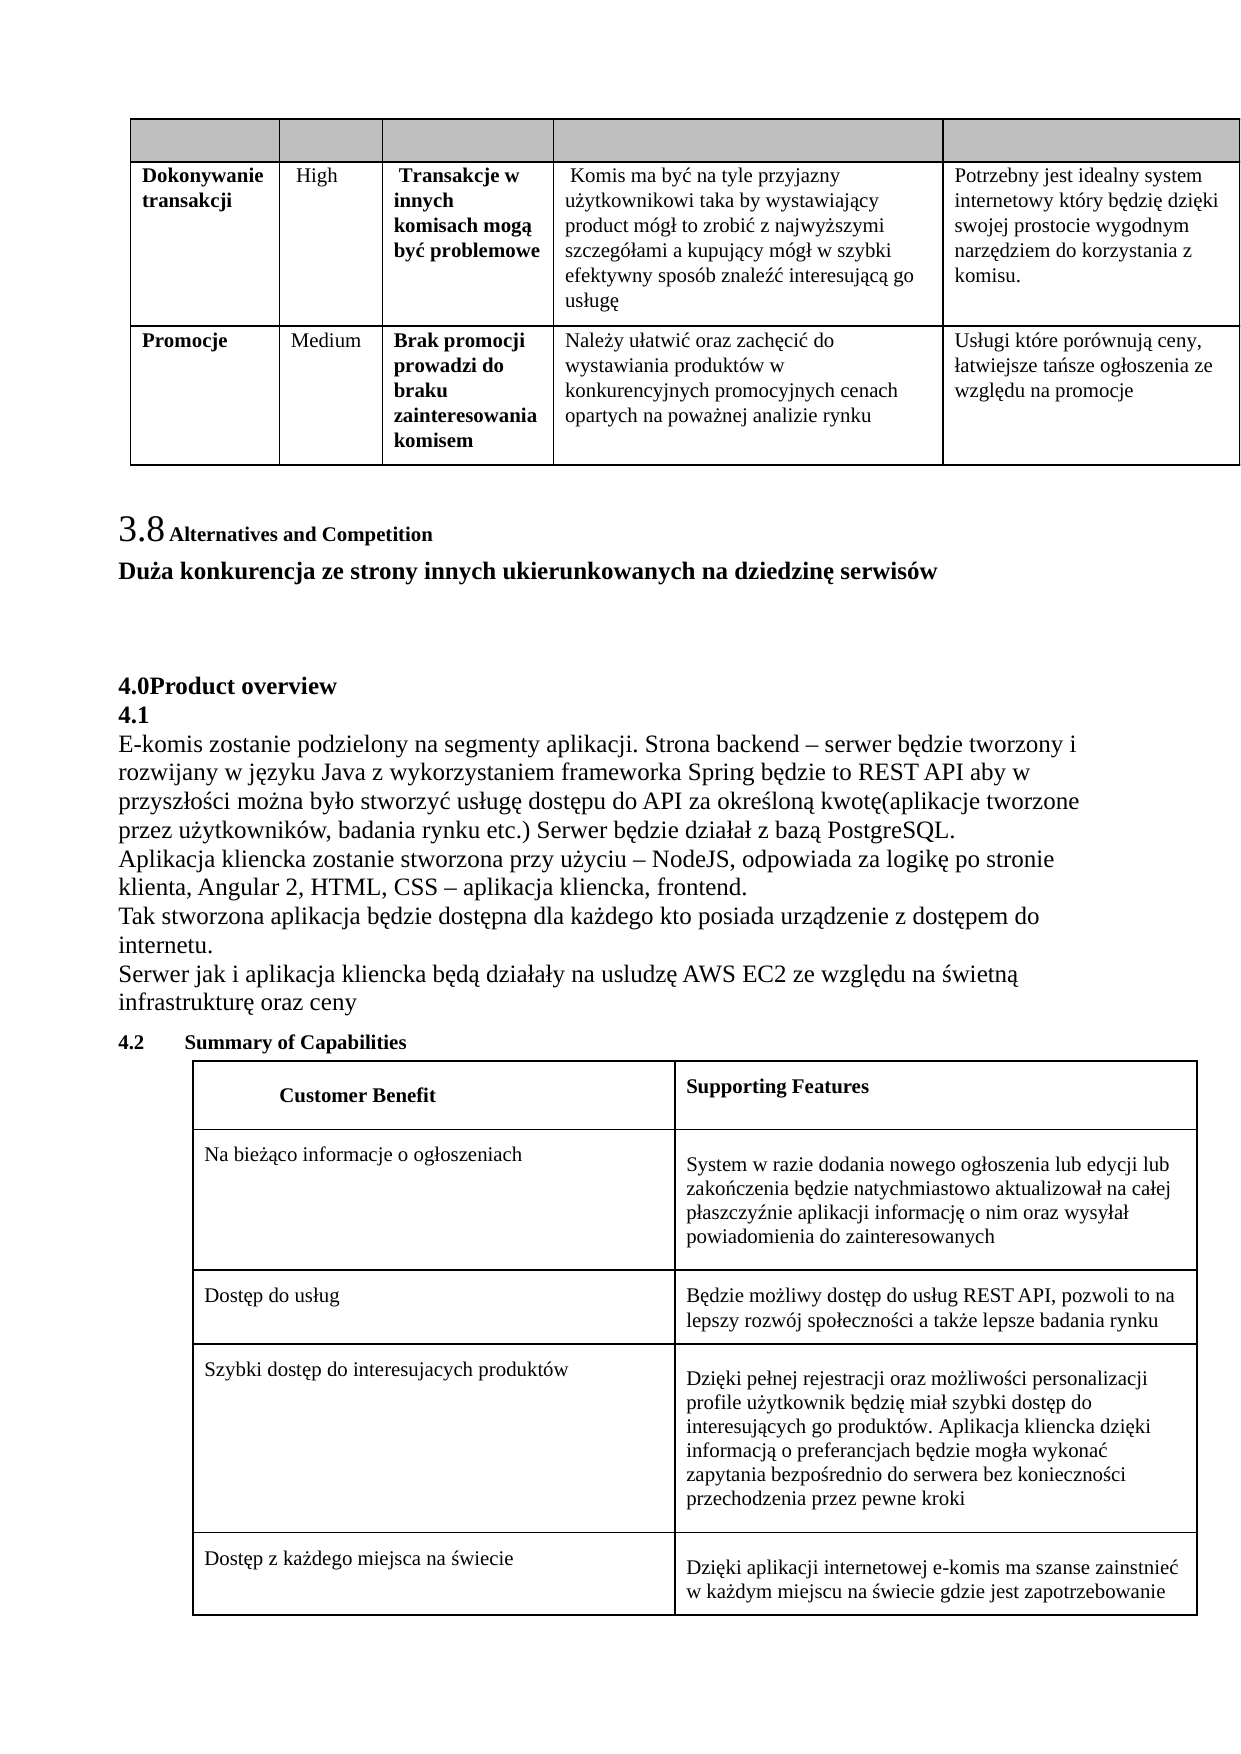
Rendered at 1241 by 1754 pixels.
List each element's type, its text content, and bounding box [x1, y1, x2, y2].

subtitle 3.8 Alternatives and Competition [118, 507, 1122, 550]
table_header [944, 120, 1239, 161]
table_cell Dzięki aplikacji internetowej e-komis ma szanse zainstnieć w każdym miejscu na świecie gdzie jest zapotrzebowanie [676, 1533, 1196, 1614]
table_header [383, 120, 553, 161]
table_cell Dostęp z każdego miejsca na świecie [194, 1533, 674, 1614]
table_cell Dostęp do usług [194, 1271, 674, 1343]
table_cell Należy ułatwić oraz zachęcić do wystawiania produktów w konkurencyjnych promocyjnych cenach opartych na poważnej analizie rynku [554, 327, 942, 464]
text E-komis zostanie podzielony na segmenty aplikacji. Strona backend – serwer będzie tworzony i rozwijany w języku Java z wykorzystaniem frameworka Spring będzie to REST API aby w przyszłości można było stworzyć usługę dostępu do API za określoną kwotę(aplikacje tworzone przez użytkowników, badania rynku etc.) Serwer będzie działał z bazą PostgreSQL. [118, 729, 1122, 844]
text Aplikacja kliencka zostanie stworzona przy użyciu – NodeJS, odpowiada za logikę po stronie klienta, Angular 2, HTML, CSS – aplikacja kliencka, frontend. [118, 844, 1122, 901]
subtitle 4.2 Summary of Capabilities [118, 1029, 1122, 1054]
table_header Supporting Features [676, 1062, 1196, 1128]
table_header Customer Benefit [194, 1062, 674, 1128]
text Duża konkurencja ze strony innych ukierunkowanych na dziedzinę serwisów [118, 556, 1122, 585]
table_cell High [280, 163, 382, 325]
table_cell Promocje [131, 327, 279, 464]
text Tak stworzona aplikacja będzie dostępna dla każdego kto posiada urządzenie z dostępem do internetu. [118, 901, 1122, 959]
table_cell Usługi które porównują ceny, łatwiejsze tańsze ogłoszenia ze względu na promocje [944, 327, 1239, 464]
table_cell System w razie dodania nowego ogłoszenia lub edycji lub zakończenia będzie natychmiastowo aktualizował na całej płaszczyźnie aplikacji informację o nim oraz wysyłał powiadomienia do zainteresowanych [676, 1130, 1196, 1269]
table_cell Komis ma być na tyle przyjazny użytkownikowi taka by wystawiający product mógł to zrobić z najwyższymi szczegółami a kupujący mógł w szybki efektywny sposób znaleźć interesującą go usługę [554, 163, 942, 325]
table_cell Brak promocji prowadzi do braku zainteresowania komisem [383, 327, 553, 464]
table_cell Dokonywanie transakcji [131, 163, 279, 325]
text Serwer jak i aplikacja kliencka będą działały na usludzę AWS EC2 ze względu na świetną infrastrukturę oraz ceny [118, 959, 1122, 1016]
table_cell Dzięki pełnej rejestracji oraz możliwości personalizacji profile użytkownik będzię miał szybki dostęp do interesujących go produktów. Aplikacja kliencka dzięki informacją o preferancjach będzie mogła wykonać zapytania bezpośrednio do serwera bez konieczności przechodzenia przez pewne kroki [676, 1345, 1196, 1532]
table_cell Szybki dostęp do interesujacych produktów [194, 1345, 674, 1532]
table_cell Będzie możliwy dostęp do usług REST API, pozwoli to na lepszy rozwój społeczności a także lepsze badania rynku [676, 1271, 1196, 1343]
table_cell Transakcje w innych komisach mogą być problemowe [383, 163, 553, 325]
text 4.0Product overview [118, 671, 1122, 700]
table_header [131, 120, 279, 161]
table_cell Na bieżąco informacje o ogłoszeniach [194, 1130, 674, 1269]
table_cell Potrzebny jest idealny system internetowy który będzię dzięki swojej prostocie wygodnym narzędziem do korzystania z komisu. [944, 163, 1239, 325]
text 4.1 [118, 700, 1122, 729]
table_cell Medium [280, 327, 382, 464]
table_header [554, 120, 942, 161]
table_header [280, 120, 382, 161]
